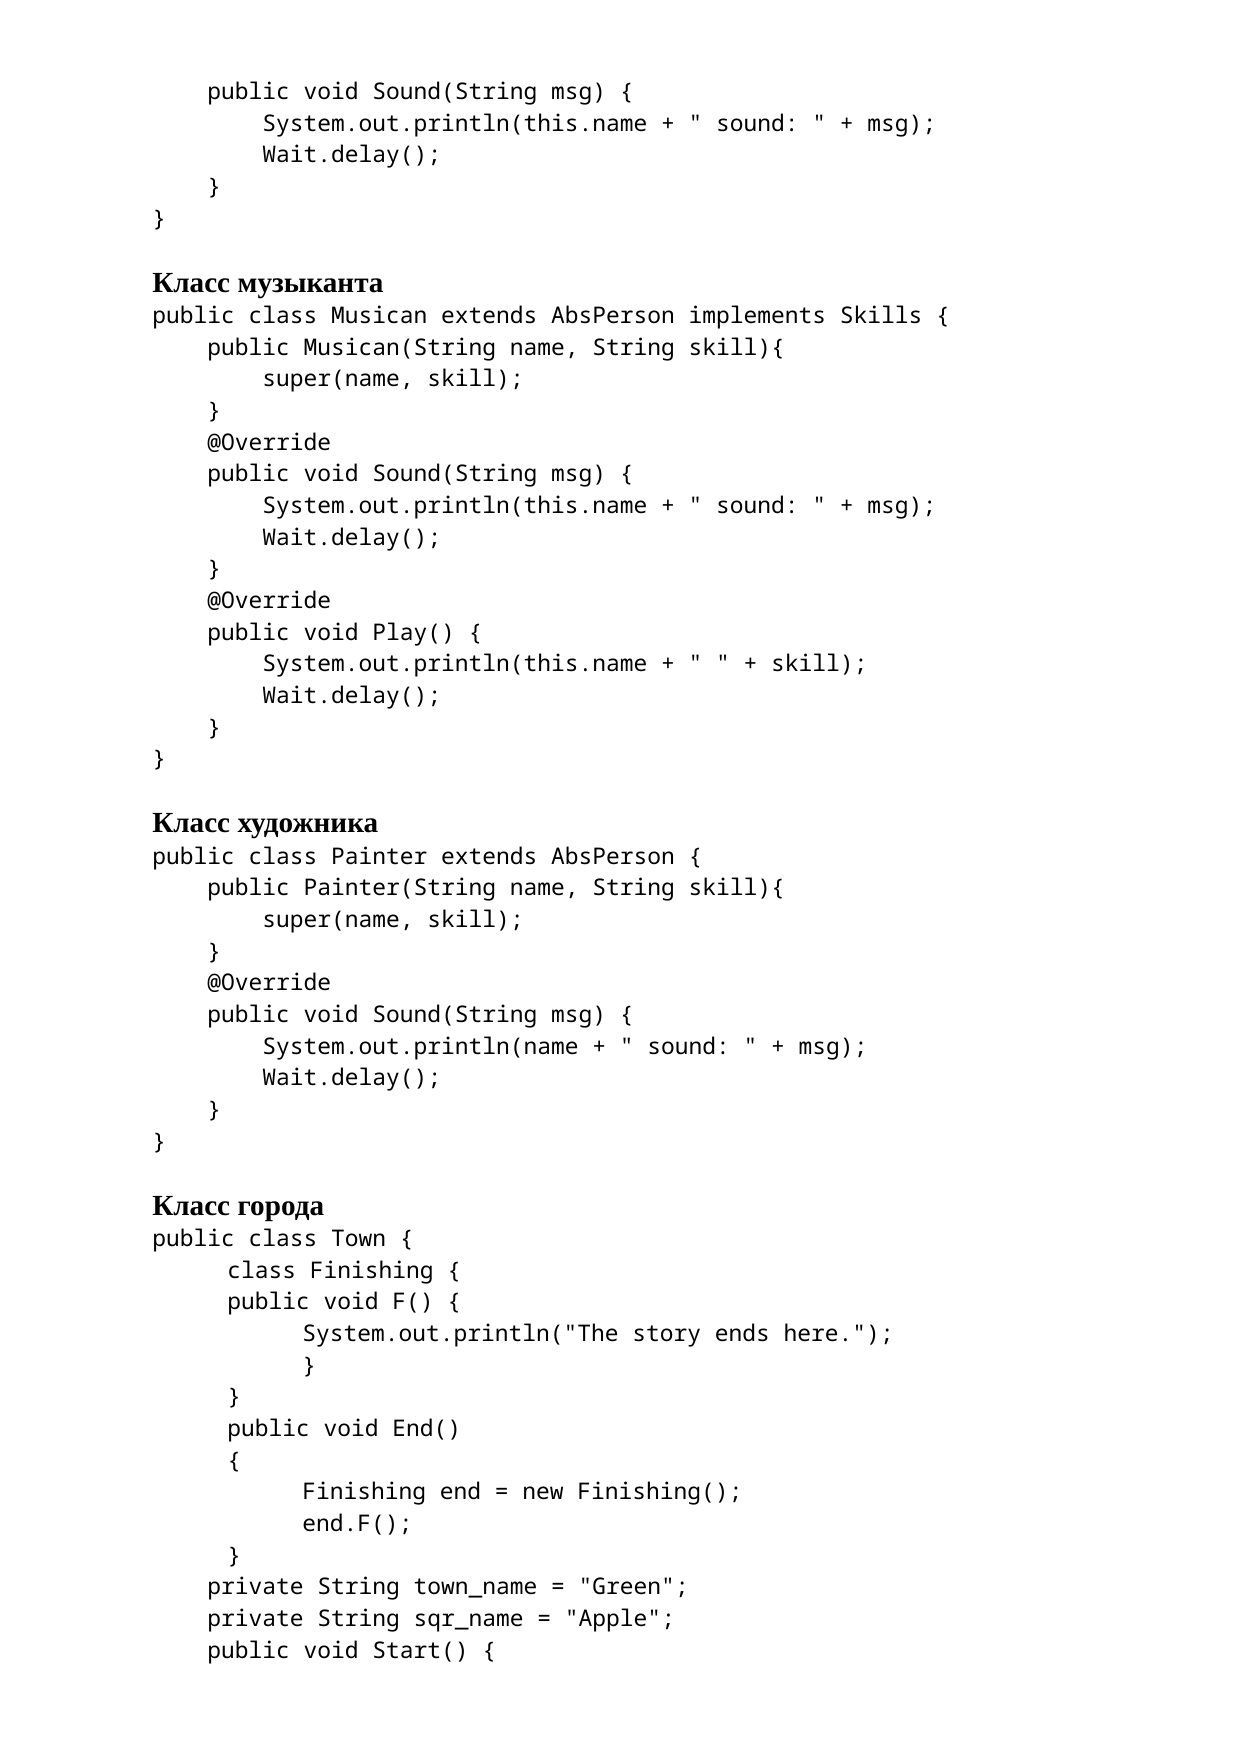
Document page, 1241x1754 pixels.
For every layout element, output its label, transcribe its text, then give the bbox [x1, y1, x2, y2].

text } [77, 394, 1194, 425]
text } [77, 742, 1194, 773]
text public void Sound(String msg) { [77, 457, 1194, 488]
text } [77, 711, 1194, 742]
text } [77, 552, 1194, 583]
text Finishing end = new Finishing(); [152, 1475, 1194, 1506]
text @Override [77, 966, 1194, 997]
text Wait.delay(); [77, 521, 1194, 552]
text Wait.delay(); [77, 1061, 1194, 1092]
text System.out.println(this.name + " " + skill); [77, 647, 1194, 678]
text @Override [77, 426, 1194, 457]
text System.out.println(this.name + " sound: " + msg); [77, 489, 1194, 520]
text } [77, 934, 1194, 966]
text public void End() [152, 1412, 1194, 1443]
text private String town_name = "Green"; [152, 1570, 1194, 1601]
text Класс музыканта [77, 265, 1194, 298]
text } [152, 1380, 1194, 1411]
text public class Musican extends AbsPerson implements Skills { [77, 299, 1194, 330]
text public Musican(String name, String skill){ [77, 331, 1194, 362]
text class Finishing { [152, 1253, 1194, 1285]
text System.out.println(this.name + " sound: " + msg); [77, 107, 1194, 138]
text public void F() { [152, 1285, 1194, 1316]
text } [77, 170, 1194, 201]
text public void Sound(String msg) { [77, 75, 1194, 106]
text end.F(); [152, 1507, 1194, 1538]
text Класс художника [77, 806, 1194, 839]
text Класс города [77, 1188, 1194, 1221]
text public class Town { [152, 1222, 1194, 1253]
text public void Start() { [152, 1633, 1194, 1665]
text } [152, 1348, 1194, 1380]
text public Painter(String name, String skill){ [77, 871, 1194, 902]
text Wait.delay(); [77, 679, 1194, 710]
text } [77, 202, 1194, 233]
text { [152, 1443, 1194, 1475]
text } [77, 1093, 1194, 1124]
text } [77, 1124, 1194, 1156]
text System.out.println("The story ends here."); [152, 1317, 1194, 1348]
text Wait.delay(); [77, 138, 1194, 169]
text private String sqr_name = "Apple"; [152, 1602, 1194, 1633]
text System.out.println(name + " sound: " + msg); [77, 1029, 1194, 1061]
text public class Painter extends AbsPerson { [77, 839, 1194, 871]
text public void Play() { [77, 616, 1194, 647]
text super(name, skill); [77, 903, 1194, 934]
text @Override [77, 584, 1194, 615]
text super(name, skill); [77, 362, 1194, 393]
text } [152, 1538, 1194, 1570]
text public void Sound(String msg) { [77, 998, 1194, 1029]
